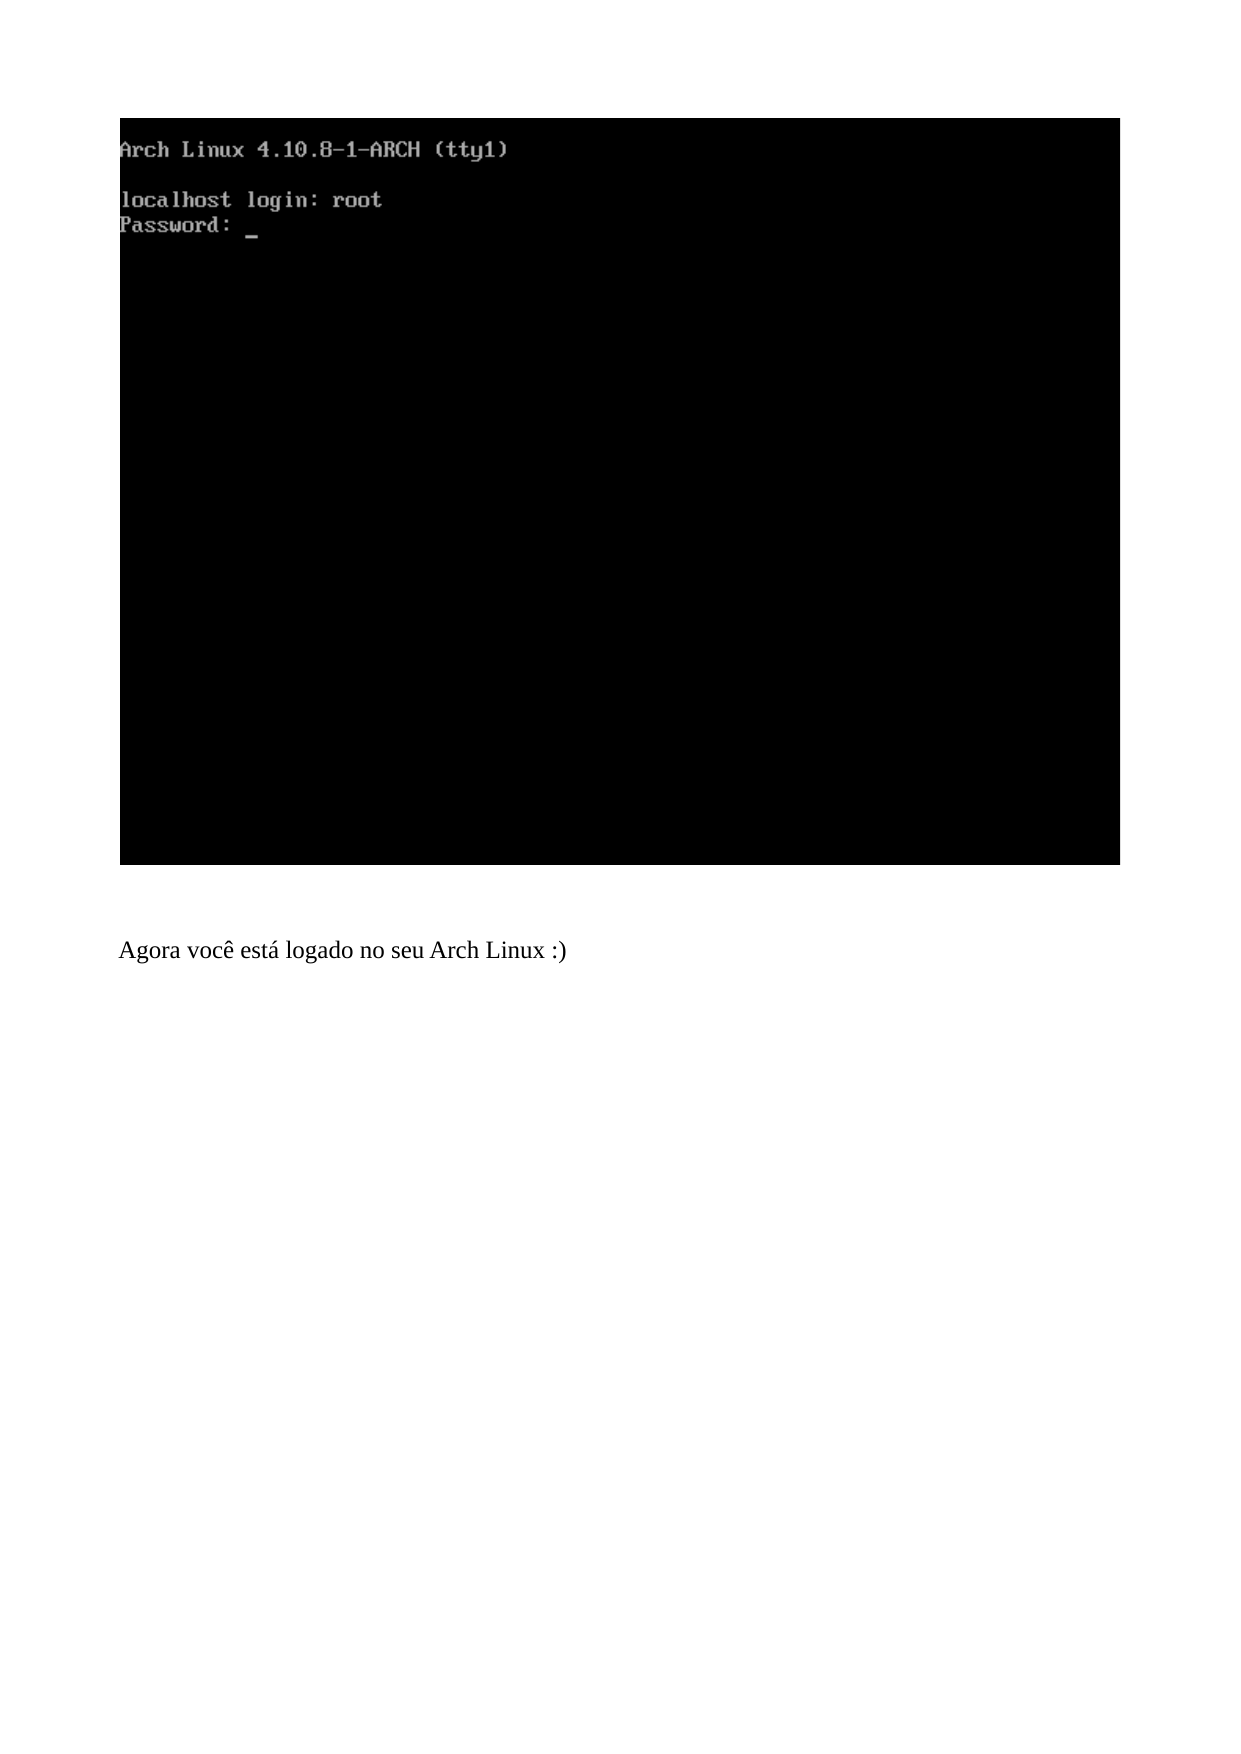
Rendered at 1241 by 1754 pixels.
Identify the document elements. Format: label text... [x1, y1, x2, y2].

text Agora você está logado no seu Arch Linux :) [118, 869, 1122, 997]
picture [120, 118, 1121, 865]
